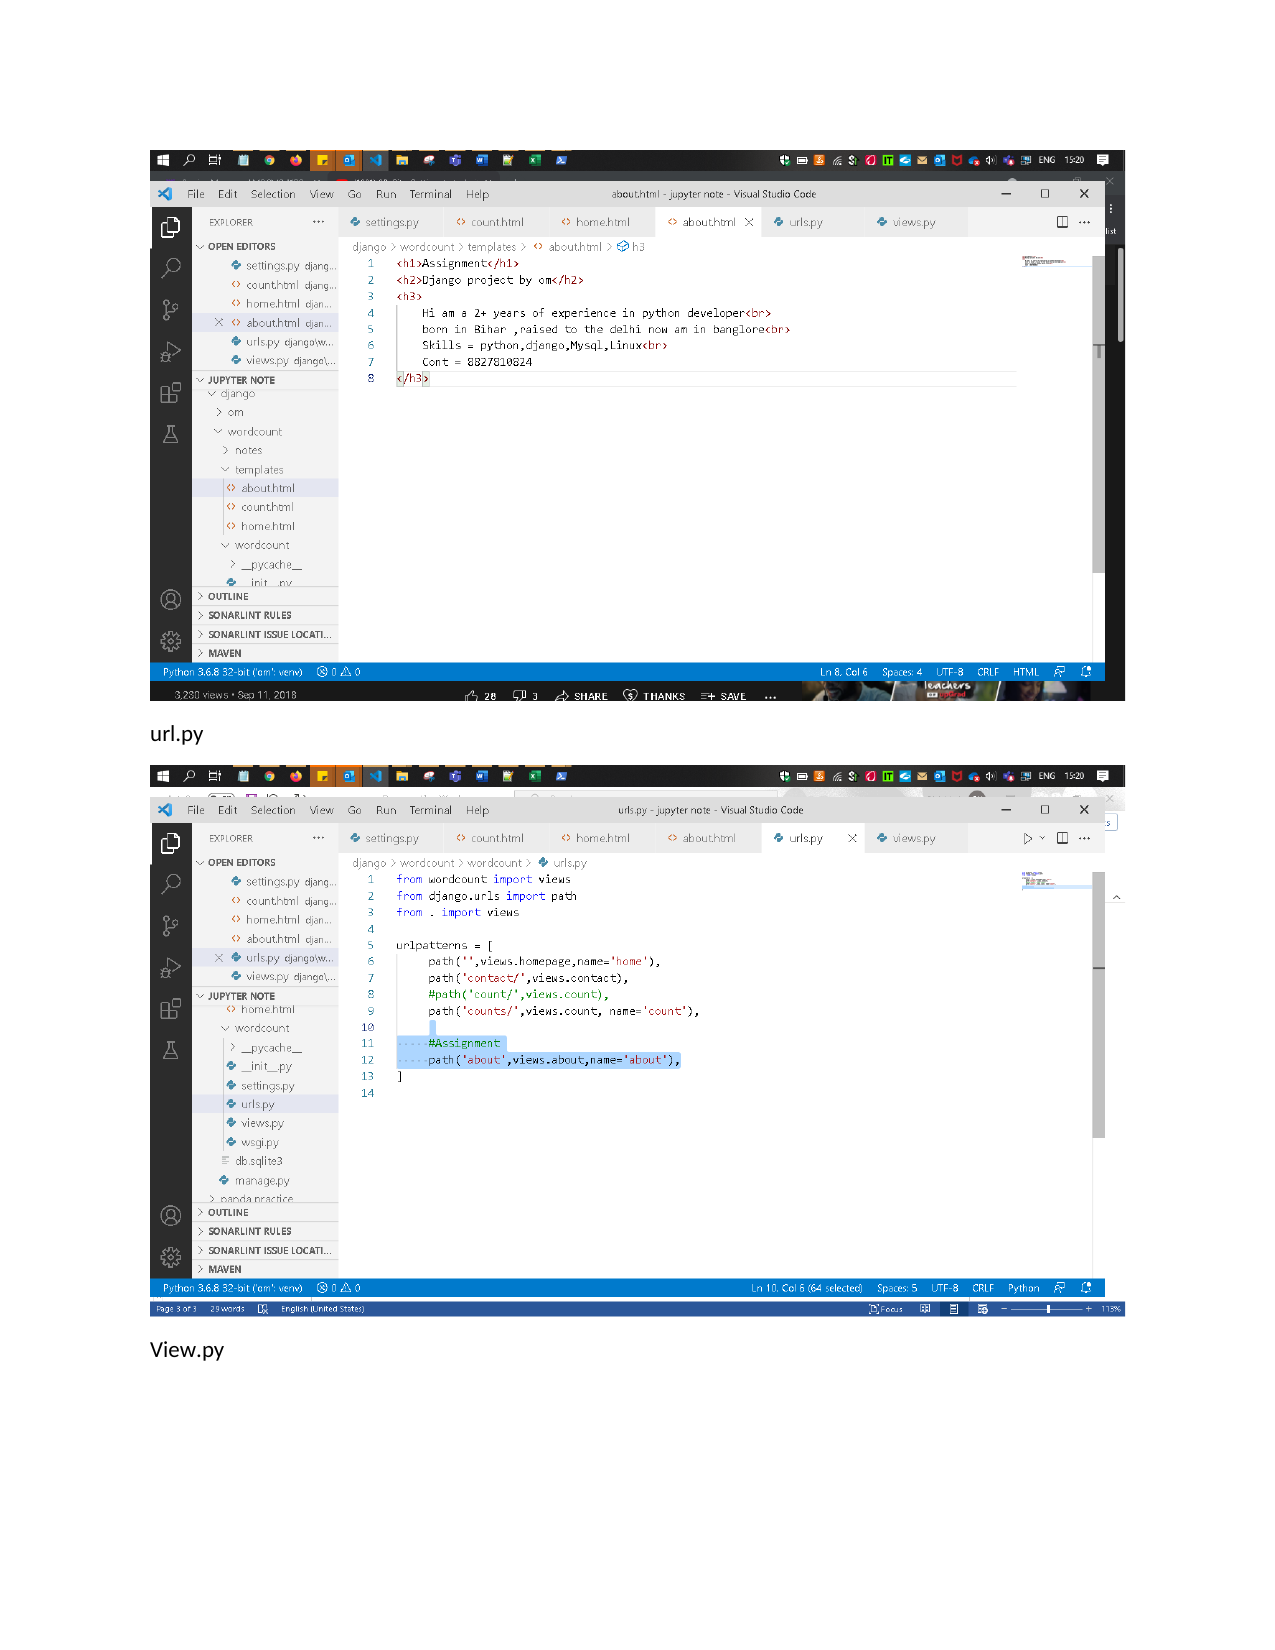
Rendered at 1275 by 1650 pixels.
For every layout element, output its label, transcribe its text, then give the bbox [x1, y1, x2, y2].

text View.py [150, 1335, 1125, 1363]
text url.py [150, 719, 1125, 747]
